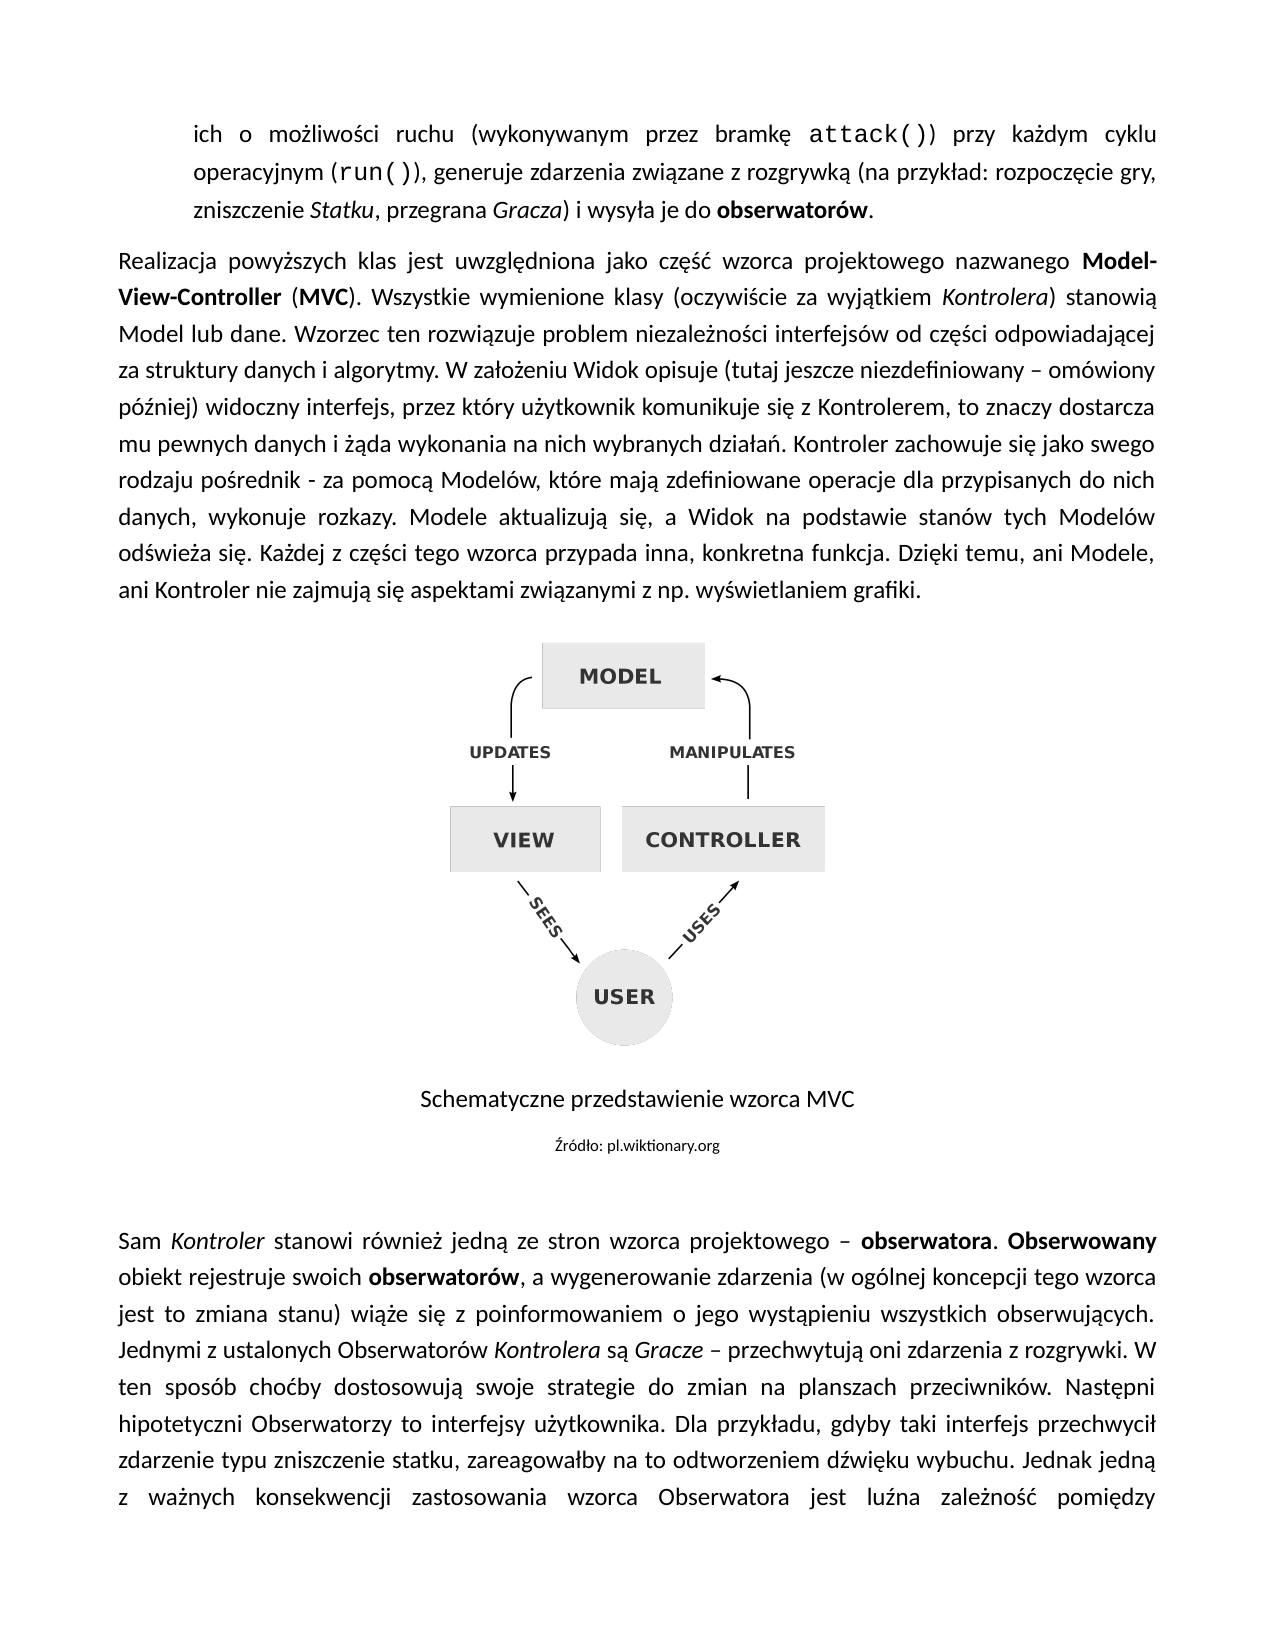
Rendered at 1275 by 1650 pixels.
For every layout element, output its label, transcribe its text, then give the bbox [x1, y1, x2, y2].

text Sam Kontroler stanowi również jedną ze stron wzorca projektowego – obserwatora. Obserwowany obiekt rejestruje swoich obserwatorów, a wygenerowanie zdarzenia (w ogólnej koncepcji tego wzorca jest to zmiana stanu) wiąże się z poinformowaniem o jego wystąpieniu wszystkich obserwujących. Jednymi z ustalonych Obserwatorów Kontrolera są Gracze – przechwytują oni zdarzenia z rozgrywki. W ten sposób choćby dostosowują swoje strategie do zmian na planszach przeciwników. Następni hipotetyczni Obserwatorzy to interfejsy użytkownika. Dla przykładu, gdyby taki interfejs przechwycił zdarzenie typu zniszczenie statku, zareagowałby na to odtworzeniem dźwięku wybuchu. Jednak jedną z ważnych konsekwencji zastosowania wzorca Obserwatora jest luźna zależność pomiędzy [118, 1225, 1157, 1511]
text Schematyczne przedstawienie wzorca MVC [118, 1084, 1157, 1114]
text Realizacja powyższych klas jest uwzględniona jako część wzorca projektowego nazwanego Model-View-Controller (MVC). Wszystkie wymienione klasy (oczywiście za wyjątkiem Kontrolera) stanowią Model lub dane. Wzorzec ten rozwiązuje problem niezależności interfejsów od części odpowiadającej za struktury danych i algorytmy. W założeniu Widok opisuje (tutaj jeszcze niezdefiniowany – omówiony później) widoczny interfejs, przez który użytkownik komunikuje się z Kontrolerem, to znaczy dostarcza mu pewnych danych i żąda wykonania na nich wybranych działań. Kontroler zachowuje się jako swego rodzaju pośrednik - za pomocą Modelów, które mają zdefiniowane operacje dla przypisanych do nich danych, wykonuje rozkazy. Modele aktualizują się, a Widok na podstawie stanów tych Modelów odświeża się. Każdej z części tego wzorca przypada inna, konkretna funkcja. Dzięki temu, ani Modele, ani Kontroler nie zajmują się aspektami związanymi z np. wyświetlaniem grafiki. [118, 245, 1157, 604]
picture [438, 625, 837, 1063]
text Źródło: pl.wiktionary.org [118, 1135, 1157, 1155]
list ich o możliwości ruchu (wykonywanym przez bramkę attack()) przy każdym cyklu operacyjnym (run()), generuje zdarzenia związane z rozgrywką (na przykład: rozpoczęcie gry, zniszczenie Statku, przegrana Gracza) i wysyła je do obserwatorów. [156, 118, 1157, 224]
